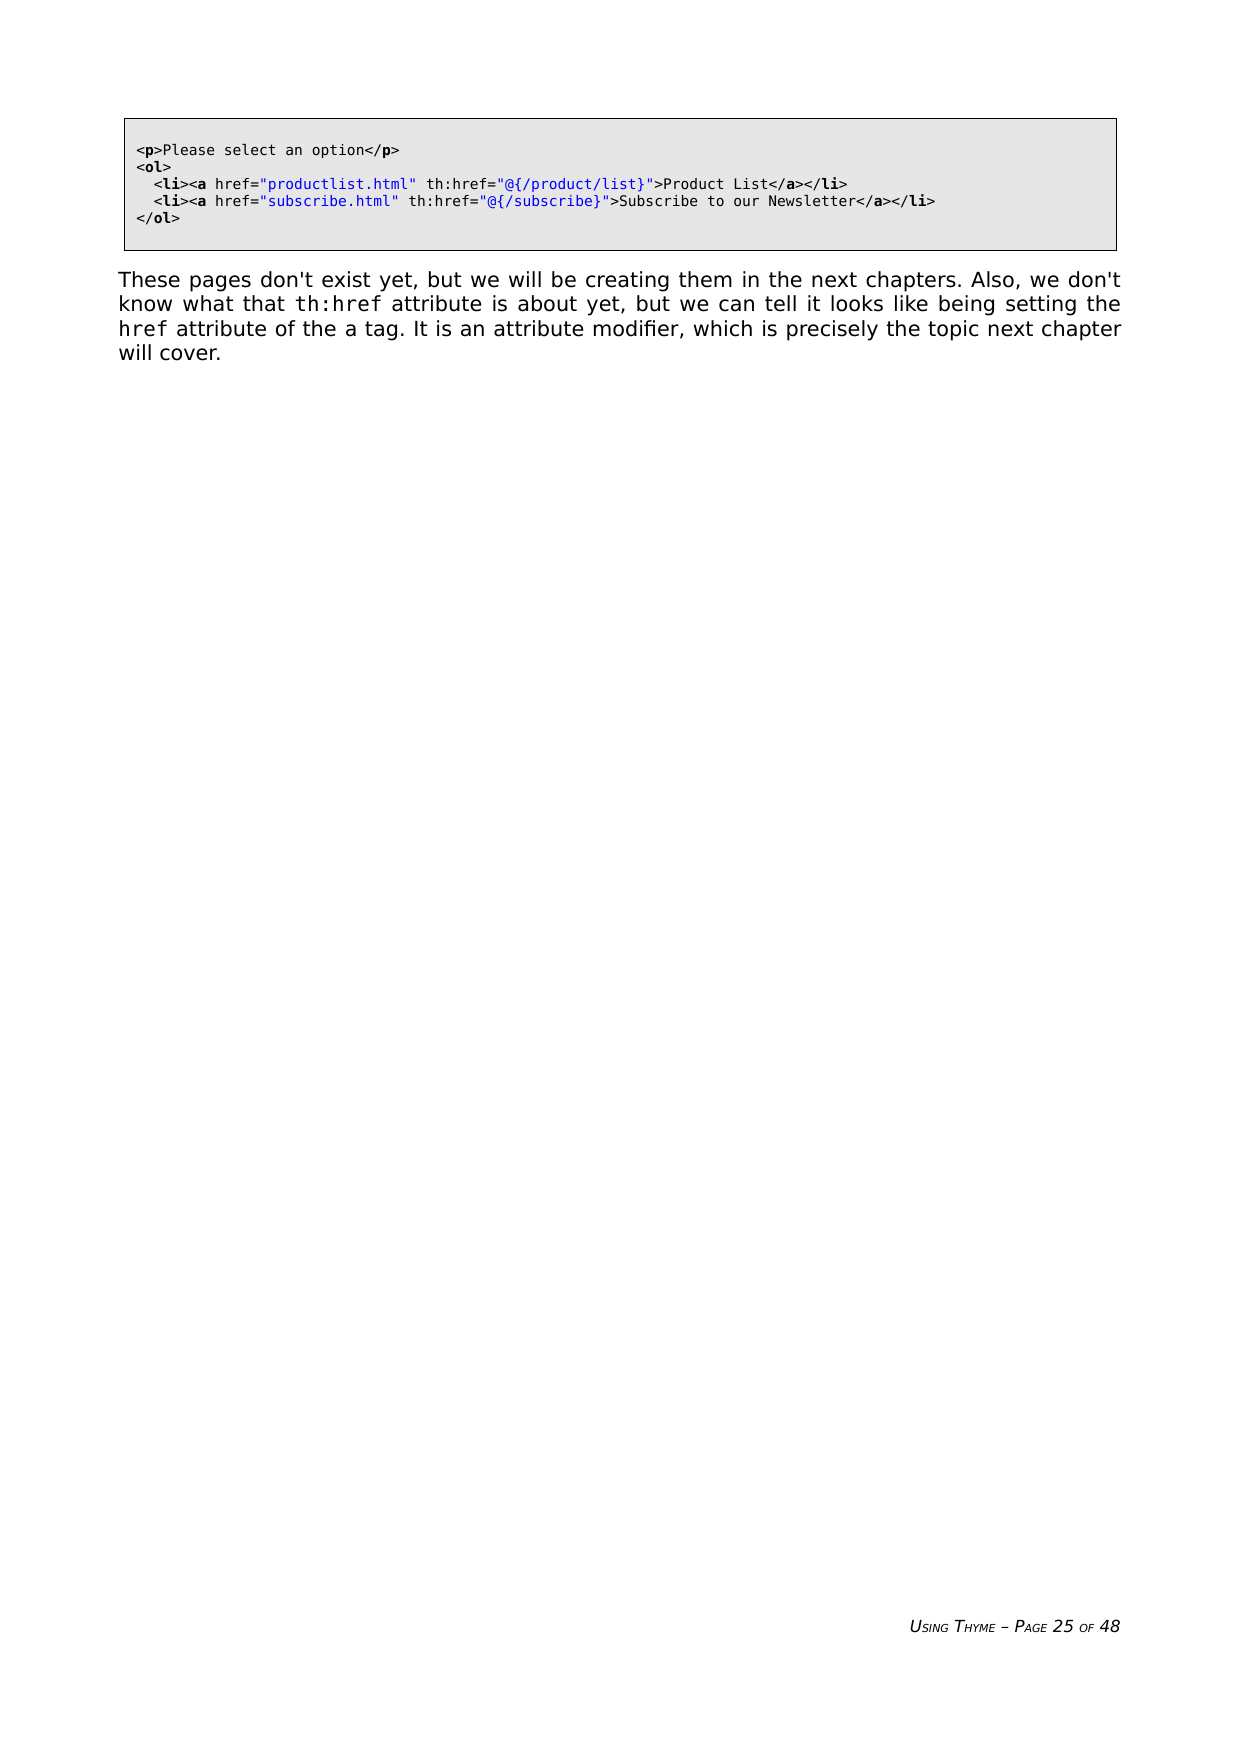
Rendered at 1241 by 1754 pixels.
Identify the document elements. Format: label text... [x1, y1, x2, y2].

text These pages don't exist yet, but we will be creating them in the next chapters. Also, we don't know what that th:href attribute is about yet, but we can tell it looks like being setting the href attribute of the a tag. It is an attribute modifier, which is precisely the topic next chapter will cover. [118, 268, 1122, 365]
text <p>Please select an option</p> <ol> <li><a href="productlist.html" th:href="@{/product/list}">Product List</a></li> <li><a href="subscribe.html" th:href="@{/subscribe}">Subscribe to our Newsletter</a></li> </ol> [125, 119, 1116, 250]
